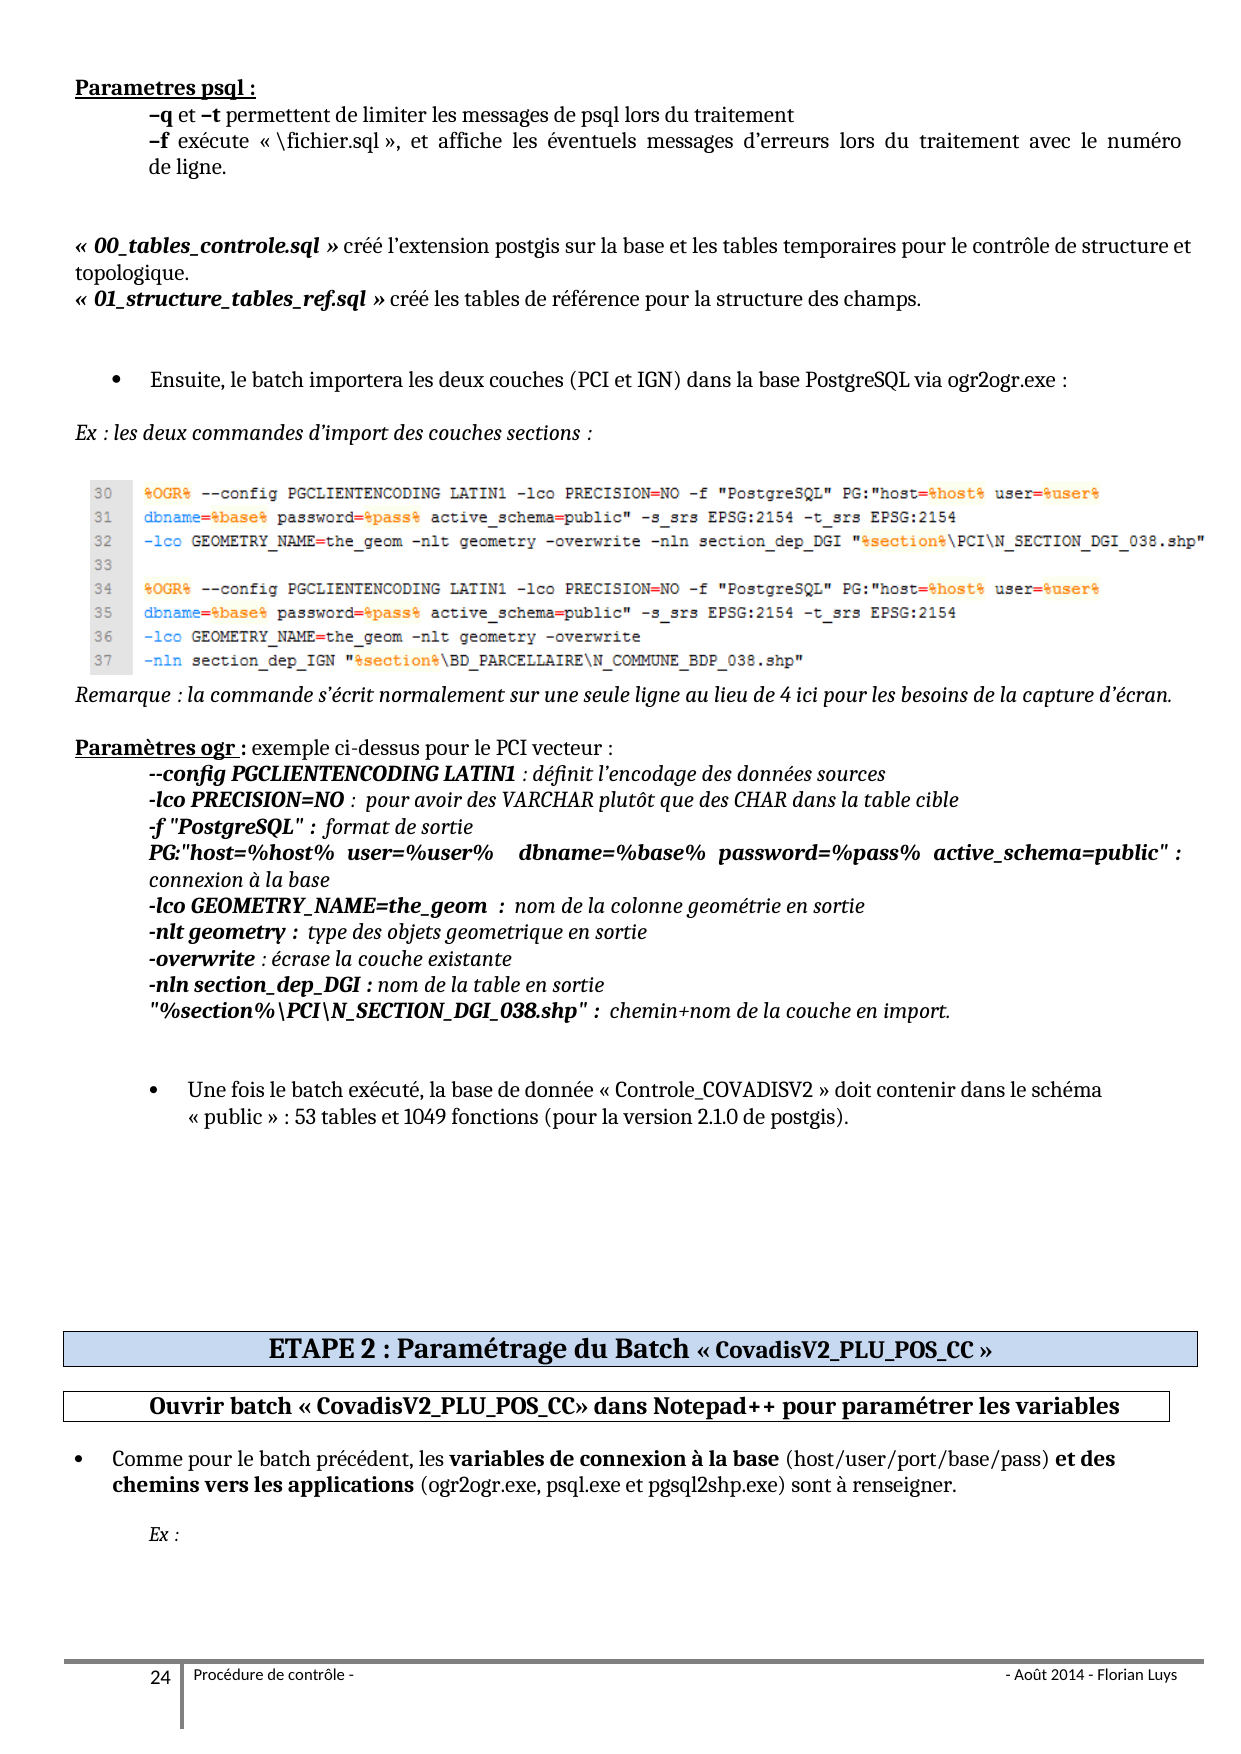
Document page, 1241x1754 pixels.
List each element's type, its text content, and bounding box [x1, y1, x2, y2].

text Remarque : la commande s’écrit normalement sur une seule ligne au lieu de 4 ici pour les besoins de la capture d’écran. [75, 682, 1193, 708]
text –f exécute « \fichier.sql », et affiche les éventuels messages d’erreurs lors du traitement avec le numéro de ligne. [75, 128, 1193, 180]
text –q et –t permettent de limiter les messages de psql lors du traitement [75, 101, 1193, 128]
text "%section%\PCI\N_SECTION_DGI_038.shp" : chemin+nom de la couche en import. [75, 998, 1193, 1024]
text « 01_structure_tables_ref.sql » créé les tables de référence pour la structure des champs. [75, 286, 1193, 312]
text Paramètres ogr : exemple ci-dessus pour le PCI vecteur : [75, 734, 1193, 761]
text -nln section_dep_DGI : nom de la table en sortie [75, 972, 1193, 998]
text « 00_tables_controle.sql » créé l’extension postgis sur la base et les tables temporaires pour le contrôle de structure et topologique. [75, 233, 1193, 286]
text -overwrite : écrase la couche existante [75, 945, 1193, 972]
text PG:"host=%host% user=%user% dbname=%base% password=%pass% active_schema=public" : connexion à la base [75, 840, 1193, 893]
picture [90, 480, 1214, 675]
text -lco GEOMETRY_NAME=the_geom : nom de la colonne geométrie en sortie [75, 893, 1193, 919]
text --config PGCLIENTENCODING LATIN1 : définit l’encodage des données sources [75, 761, 1193, 787]
text Ex : les deux commandes d’import des couches sections : [75, 420, 1193, 446]
text -nlt geometry : type des objets geometrique en sortie [75, 919, 1193, 945]
text Parametres psql : [75, 75, 1193, 101]
text -lco PRECISION=NO : pour avoir des VARCHAR plutôt que des CHAR dans la table cible [75, 787, 1193, 814]
text -f "PostgreSQL" : format de sortie [75, 814, 1193, 840]
list Ensuite, le batch importera les deux couches (PCI et IGN) dans la base PostgreSQL via ogr2ogr.exe : [112, 367, 1193, 394]
text Ex : [75, 1522, 1193, 1546]
table_header Ouvrir batch « CovadisV2_PLU_POS_CC» dans Notepad++ pour paramétrer les variables [64, 1392, 1169, 1421]
list Comme pour le batch précédent, les variables de connexion à la base (host/user/port/base/pass) et des chemins vers les applications (ogr2ogr.exe, psql.exe et pgsql2shp.exe) sont à renseigner. [75, 1446, 1193, 1498]
list Une fois le batch exécuté, la base de donnée « Controle_COVADISV2 » doit contenir dans le schéma « public » : 53 tables et 1049 fonctions (pour la version 2.1.0 de postgis). [150, 1077, 1193, 1130]
table_header ETAPE 2 : Paramétrage du Batch « CovadisV2_PLU_POS_CC » [64, 1332, 1197, 1366]
